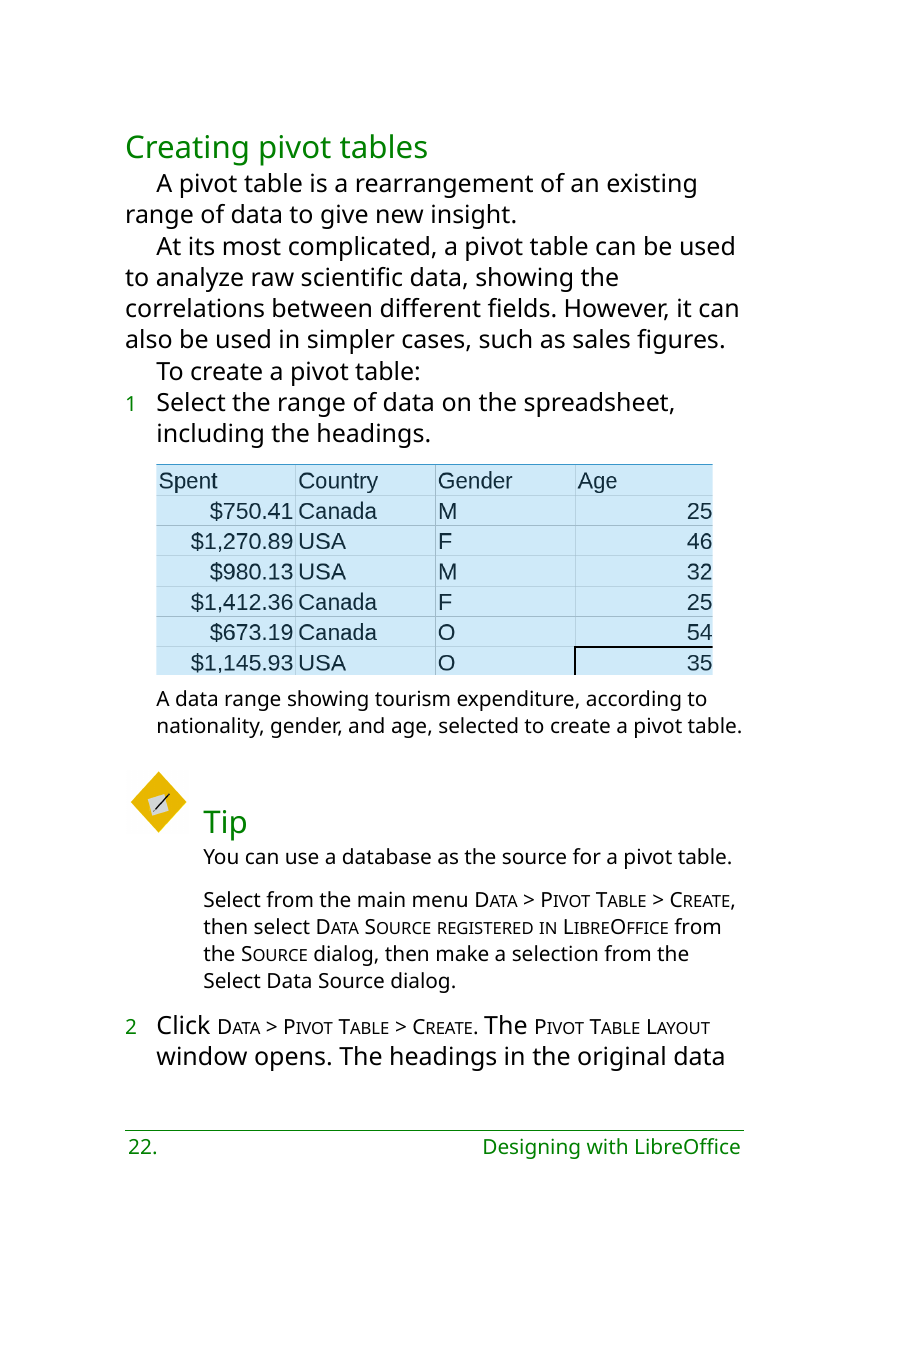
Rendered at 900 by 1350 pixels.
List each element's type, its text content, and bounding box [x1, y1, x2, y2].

list Tip [125, 770, 744, 843]
text Select from the main menu Data > Pivot Table > Create, then select Data Source registered in LibreOffice from the Source dialog, then make a selection from the Select Data Source dialog. [203, 885, 744, 994]
list Select the range of data on the spreadsheet, including the headings. [125, 386, 744, 449]
table_header [713, 465, 744, 674]
text To create a pivot table: [125, 355, 744, 386]
text At its most complicated, a pivot table can be used to analyze raw scientific data, showing the correlations between different fields. However, it can also be used in simpler cases, such as sales figures. [125, 230, 744, 355]
text A pivot table is a rearrangement of an existing range of data to give new insight. [125, 168, 744, 230]
picture [126, 770, 189, 834]
list Click Data > Pivot Table > Create. The Pivot Table Layout window opens. The headings in the original data [125, 1009, 744, 1072]
text You can use a database as the source for a pivot table. [203, 843, 744, 870]
subtitle Creating pivot tables [125, 125, 744, 168]
table_cell A data range showing tourism expenditure, according to nationality, gender, and age, selected to create a pivot table. [156, 677, 744, 739]
picture [156, 464, 713, 675]
